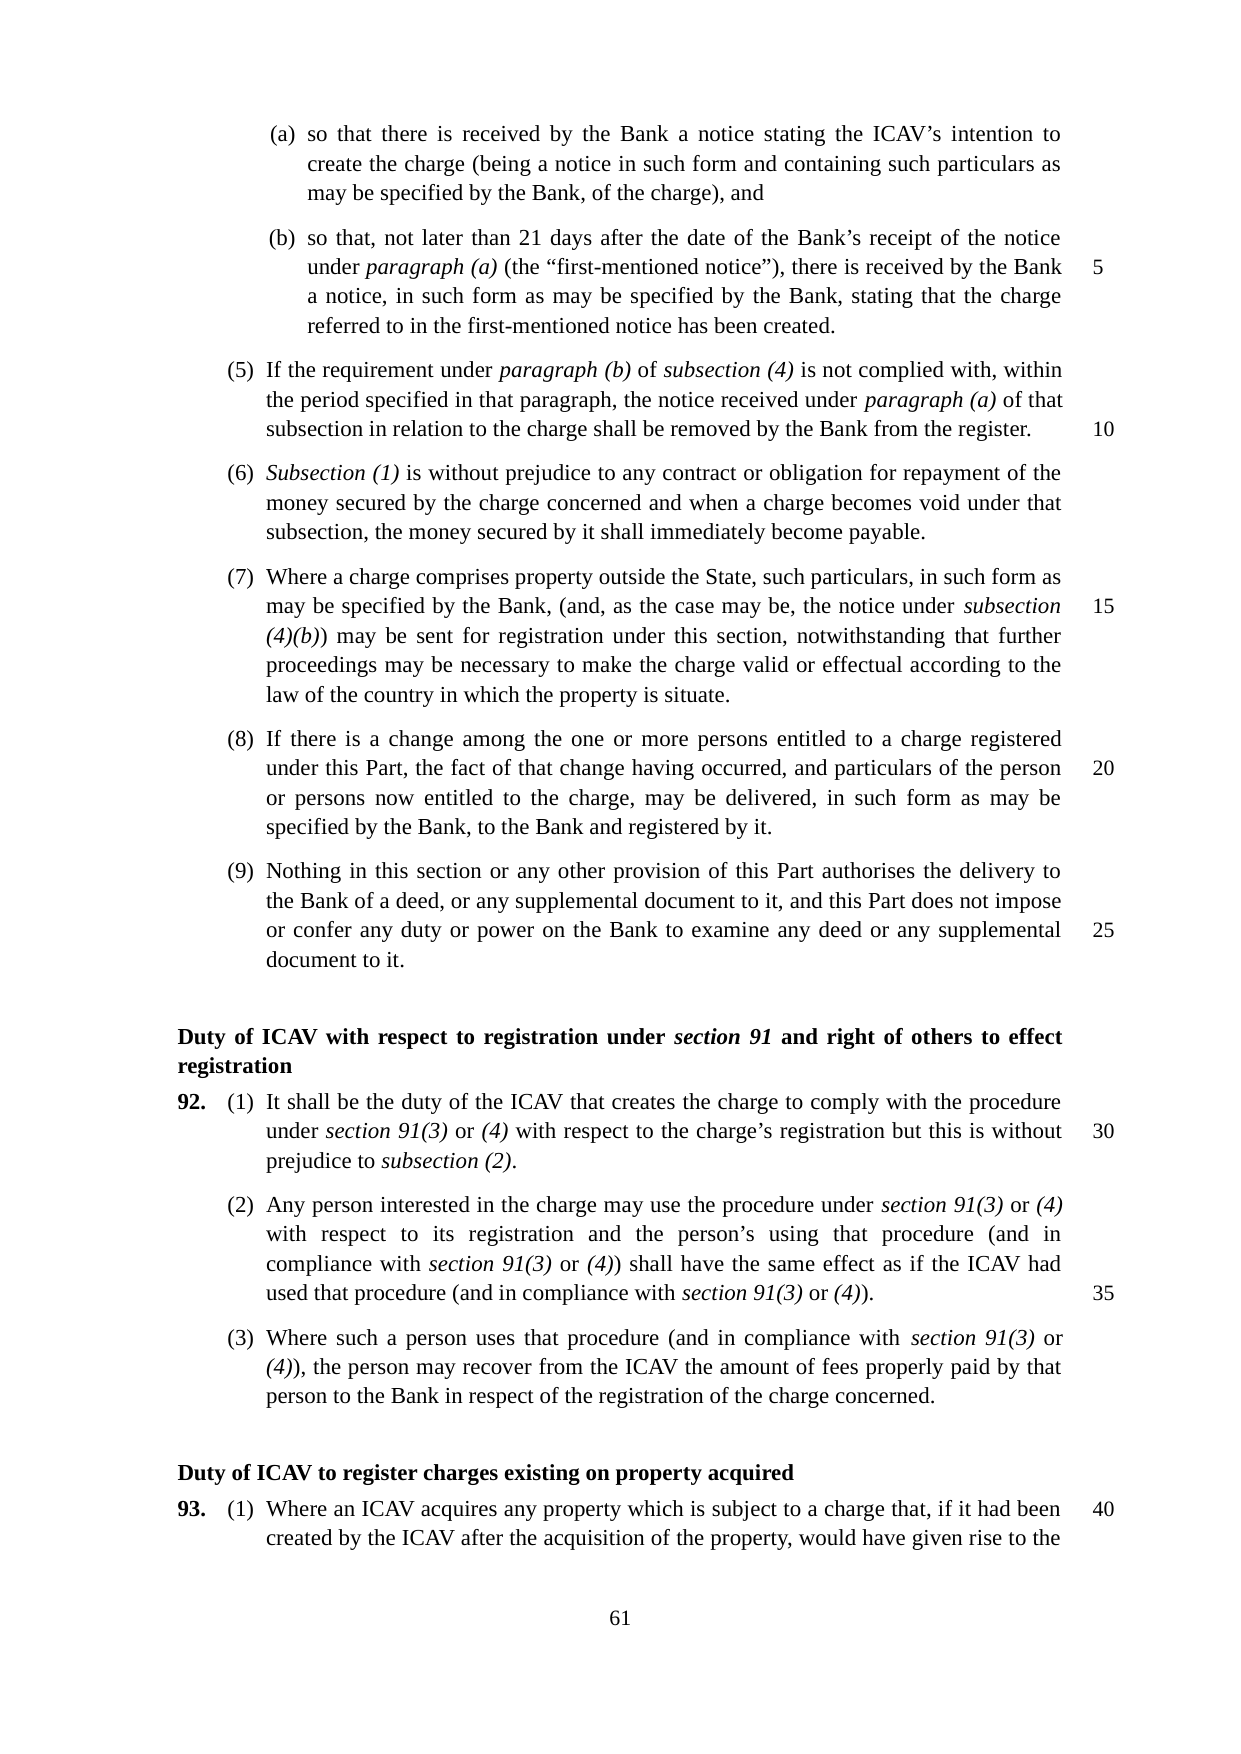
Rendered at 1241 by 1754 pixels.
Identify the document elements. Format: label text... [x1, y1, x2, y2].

text (8) If there is a change among the one or more persons entitled to a charge registered under this Part, the fact of that change having occurred, and particulars of the person or persons now entitled to the charge, may be delivered, in such form as may be specified by the Bank, to the Bank and registered by it. [177, 723, 1063, 841]
text (3) Where such a person uses that procedure (and in compliance with section 91(3) or (4)), the person may recover from the ICAV the amount of fees properly paid by that person to the Bank in respect of the registration of the charge concerned. [177, 1321, 1063, 1410]
text (7) Where a charge comprises property outside the State, such particulars, in such form as may be specified by the Bank, (and, as the case may be, the notice under subsection (4)(b)) may be sent for registration under this section, notwithstanding that further proceedings may be necessary to make the charge valid or effectual according to the law of the country in which the property is situate. [177, 561, 1063, 708]
text (5) If the requirement under paragraph (b) of subsection (4) is not complied with, within the period specified in that paragraph, the notice received under paragraph (a) of that subsection in relation to the charge shall be removed by the Bank from the register. [177, 354, 1063, 442]
text 92. (1) It shall be the duty of the ICAV that creates the charge to comply with the procedure under section 91(3) or (4) with respect to the charge’s registration but this is without prejudice to subsection (2). [177, 1086, 1063, 1174]
text 93. (1) Where an ICAV acquires any property which is subject to a charge that, if it had been created by the ICAV after the acquisition of the property, would have given rise to the [177, 1493, 1063, 1552]
text (6) Subsection (1) is without prejudice to any contract or obligation for repayment of the money secured by the charge concerned and when a charge becomes void under that subsection, the money secured by it shall immediately become payable. [177, 457, 1063, 546]
text (b) so that, not later than 21 days after the date of the Bank’s receipt of the notice under paragraph (a) (the “first-mentioned notice”), there is received by the Bank a notice, in such form as may be specified by the Bank, stating that the charge referred to in the first-mentioned notice has been created. [177, 221, 1063, 339]
text (9) Nothing in this section or any other provision of this Part authorises the delivery to the Bank of a deed, or any supplemental document to it, and this Part does not impose or confer any duty or power on the Bank to examine any deed or any supplemental document to it. [177, 855, 1063, 973]
text (a) so that there is received by the Bank a notice stating the ICAV’s intention to create the charge (being a notice in such form and containing such particulars as may be specified by the Bank, of the charge), and [177, 118, 1063, 207]
text Duty of ICAV with respect to registration under section 91 and right of others to effect registration [177, 1021, 1063, 1079]
text (2) Any person interested in the charge may use the procedure under section 91(3) or (4) with respect to its registration and the person’s using that procedure (and in compliance with section 91(3) or (4)) shall have the same effect as if the ICAV had used that procedure (and in compliance with section 91(3) or (4)). [177, 1189, 1063, 1307]
text Duty of ICAV to register charges existing on property acquired [177, 1457, 1063, 1487]
